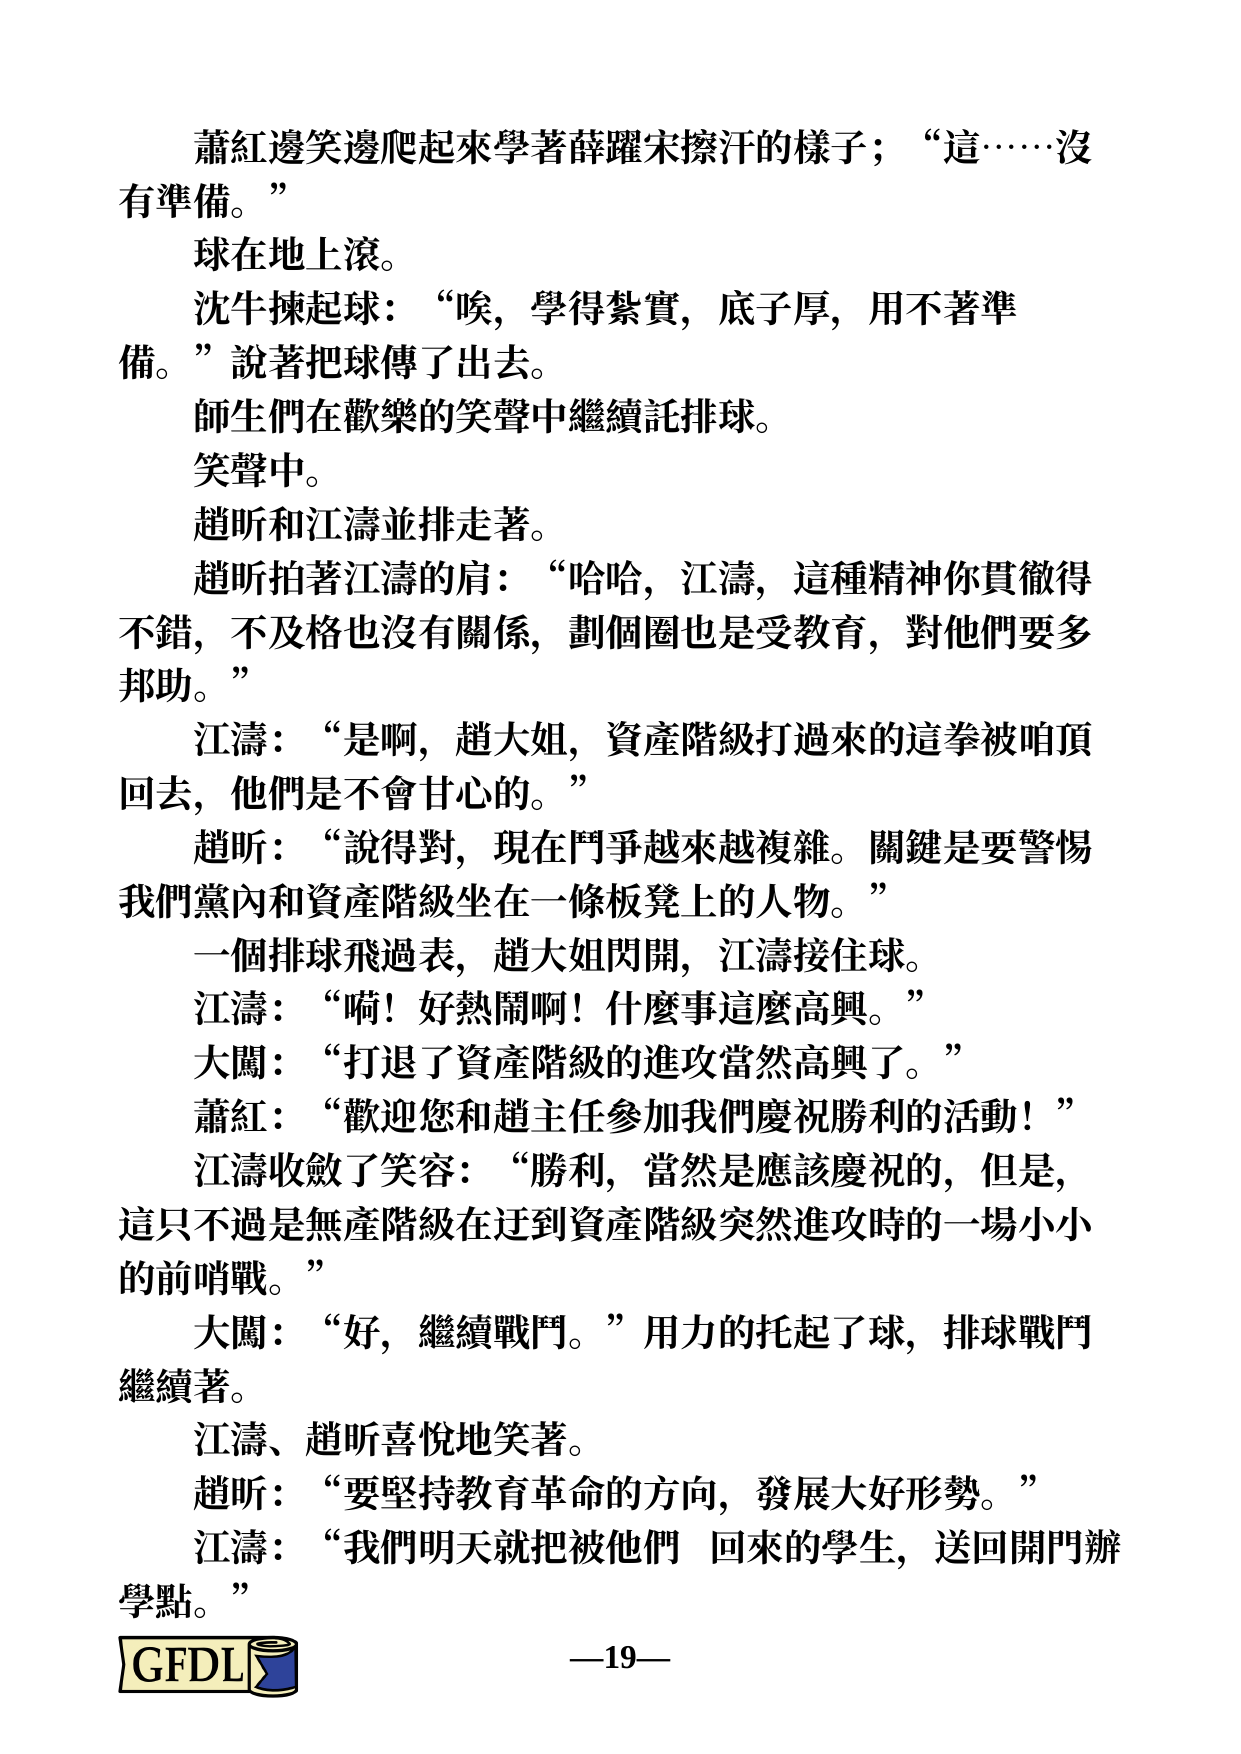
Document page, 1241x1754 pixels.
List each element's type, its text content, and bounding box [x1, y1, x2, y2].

text 蕭紅邊笑邊爬起來學著薛躍宋擦汗的樣子；“這……沒有準備。” [118, 118, 1122, 226]
text 江濤、趙昕喜悅地笑著。 [118, 1411, 1122, 1464]
text 大闖：“打退了資產階級的進攻當然高興了。” [118, 1034, 1122, 1087]
text 沈牛揀起球：“唉，學得紮實，底子厚，用不著準備。”說著把球傳了出去。 [118, 280, 1122, 387]
picture [117, 1635, 299, 1698]
text 球在地上滾。 [118, 226, 1122, 280]
text 江濤收斂了笑容：“勝利，當然是應該慶祝的，但是，這只不過是無產階級在迂到資產階級突然進攻時的一場小小的前哨戰。” [118, 1141, 1122, 1303]
text 笑聲中。 [118, 441, 1122, 495]
text 江濤：“是啊，趙大姐，資產階級打過來的這拳被咱頂回去，他們是不會甘心的。” [118, 711, 1122, 818]
text 趙昕：“說得對，現在鬥爭越來越複雜。關鍵是要警惕我們黨內和資產階級坐在一條板凳上的人物。” [118, 818, 1122, 926]
text 趙昕拍著江濤的肩：“哈哈，江濤，這種精神你貫徹得不錯，不及格也沒有關係，劃個圈也是受教育，對他們要多邦助。” [118, 549, 1122, 711]
text 師生們在歡樂的笑聲中繼續託排球。 [118, 387, 1122, 441]
text 一個排球飛過表，趙大姐閃開，江濤接住球。 [118, 926, 1122, 980]
text 趙昕和江濤並排走著。 [118, 495, 1122, 549]
text 趙昕：“要堅持教育革命的方向，發展大好形勢。” [118, 1464, 1122, 1518]
text 江濤：“我們明天就把被他們 回來的學生，送回開門辦學點。” [118, 1518, 1122, 1626]
text 江濤：“嗬！好熱鬧啊！什麼事這麼高興。” [118, 980, 1122, 1034]
text 大闖：“好，繼續戰鬥。”用力的托起了球，排球戰鬥繼續著。 [118, 1303, 1122, 1411]
text 蕭紅：“歡迎您和趙主任參加我們慶祝勝利的活動！” [118, 1087, 1122, 1141]
